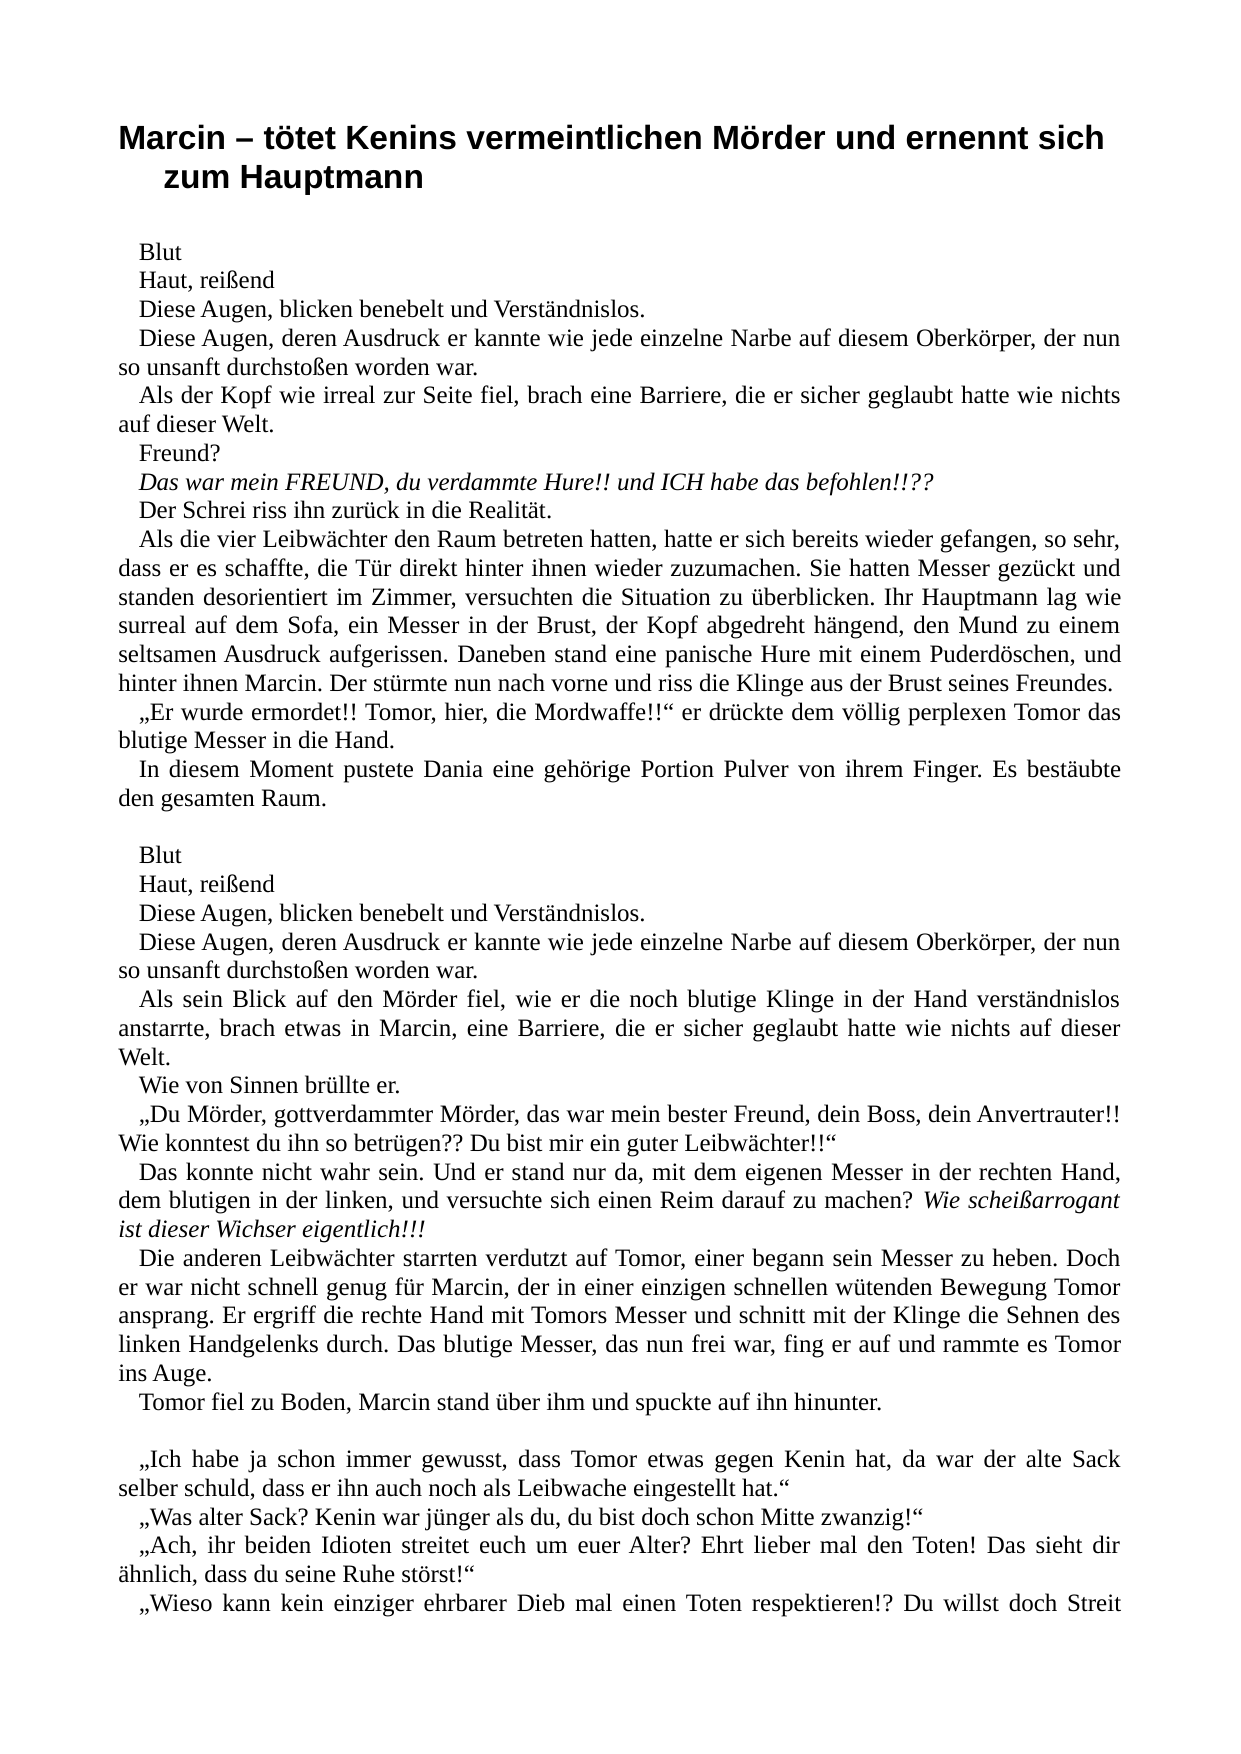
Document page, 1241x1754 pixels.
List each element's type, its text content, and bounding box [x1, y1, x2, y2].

text „Was alter Sack? Kenin war jünger als du, du bist doch schon Mitte zwanzig!“ [118, 1502, 1122, 1530]
text „Ach, ihr beiden Idioten streitet euch um euer Alter? Ehrt lieber mal den Toten! Das sieht dir ähnlich, dass du seine Ruhe störst!“ [118, 1530, 1122, 1588]
text Der Schrei riss ihn zurück in die Realität. [118, 495, 1122, 524]
text Das konnte nicht wahr sein. Und er stand nur da, mit dem eigenen Messer in der rechten Hand, dem blutigen in der linken, und versuchte sich einen Reim darauf zu machen? Wie scheißarrogant ist dieser Wichser eigentlich!!! [118, 1157, 1122, 1243]
text Die anderen Leibwächter starrten verdutzt auf Tomor, einer begann sein Messer zu heben. Doch er war nicht schnell genug für Marcin, der in einer einzigen schnellen wütenden Bewegung Tomor ansprang. Er ergriff die rechte Hand mit Tomors Messer und schnitt mit der Klinge die Sehnen des linken Handgelenks durch. Das blutige Messer, das nun frei war, fing er auf und rammte es Tomor ins Auge. [118, 1243, 1122, 1387]
text Haut, reißend [118, 265, 1122, 294]
text Diese Augen, blicken benebelt und Verständnislos. [118, 294, 1122, 323]
text Als sein Blick auf den Mörder fiel, wie er die noch blutige Klinge in der Hand verständnislos anstarrte, brach etwas in Marcin, eine Barriere, die er sicher geglaubt hatte wie nichts auf dieser Welt. [118, 984, 1122, 1070]
text „Ich habe ja schon immer gewusst, dass Tomor etwas gegen Kenin hat, da war der alte Sack selber schuld, dass er ihn auch noch als Leibwache eingestellt hat.“ [118, 1444, 1122, 1502]
text „Wieso kann kein einziger ehrbarer Dieb mal einen Toten respektieren!? Du willst doch Streit [118, 1588, 1122, 1617]
text In diesem Moment pustete Dania eine gehörige Portion Pulver von ihrem Finger. Es bestäubte den gesamten Raum. [118, 754, 1122, 812]
text Tomor fiel zu Boden, Marcin stand über ihm und spuckte auf ihn hinunter. [118, 1387, 1122, 1415]
subtitle Marcin – tötet Kenins vermeintlichen Mörder und ernennt sich zum Hauptmann [118, 118, 1122, 195]
text Wie von Sinnen brüllte er. [118, 1070, 1122, 1099]
text Als die vier Leibwächter den Raum betreten hatten, hatte er sich bereits wieder gefangen, so sehr, dass er es schaffte, die Tür direkt hinter ihnen wieder zuzumachen. Sie hatten Messer gezückt und standen desorientiert im Zimmer, versuchten die Situation zu überblicken. Ihr Hauptmann lag wie surreal auf dem Sofa, ein Messer in der Brust, der Kopf abgedreht hängend, den Mund zu einem seltsamen Ausdruck aufgerissen. Daneben stand eine panische Hure mit einem Puderdöschen, und hinter ihnen Marcin. Der stürmte nun nach vorne und riss die Klinge aus der Brust seines Freundes. [118, 524, 1122, 697]
text Haut, reißend [118, 869, 1122, 898]
text „Er wurde ermordet!! Tomor, hier, die Mordwaffe!!“ er drückte dem völlig perplexen Tomor das blutige Messer in die Hand. [118, 697, 1122, 754]
text Als der Kopf wie irreal zur Seite fiel, brach eine Barriere, die er sicher geglaubt hatte wie nichts auf dieser Welt. [118, 380, 1122, 438]
text Diese Augen, deren Ausdruck er kannte wie jede einzelne Narbe auf diesem Oberkörper, der nun so unsanft durchstoßen worden war. [118, 323, 1122, 380]
text Blut [118, 237, 1122, 265]
text Diese Augen, deren Ausdruck er kannte wie jede einzelne Narbe auf diesem Oberkörper, der nun so unsanft durchstoßen worden war. [118, 927, 1122, 984]
text Diese Augen, blicken benebelt und Verständnislos. [118, 898, 1122, 927]
text Das war mein FREUND, du verdammte Hure!! und ICH habe das befohlen!!?? [118, 467, 1122, 495]
text „Du Mörder, gottverdammter Mörder, das war mein bester Freund, dein Boss, dein Anvertrauter!! Wie konntest du ihn so betrügen?? Du bist mir ein guter Leibwächter!!“ [118, 1099, 1122, 1157]
text Blut [118, 840, 1122, 869]
text Freund? [118, 438, 1122, 467]
